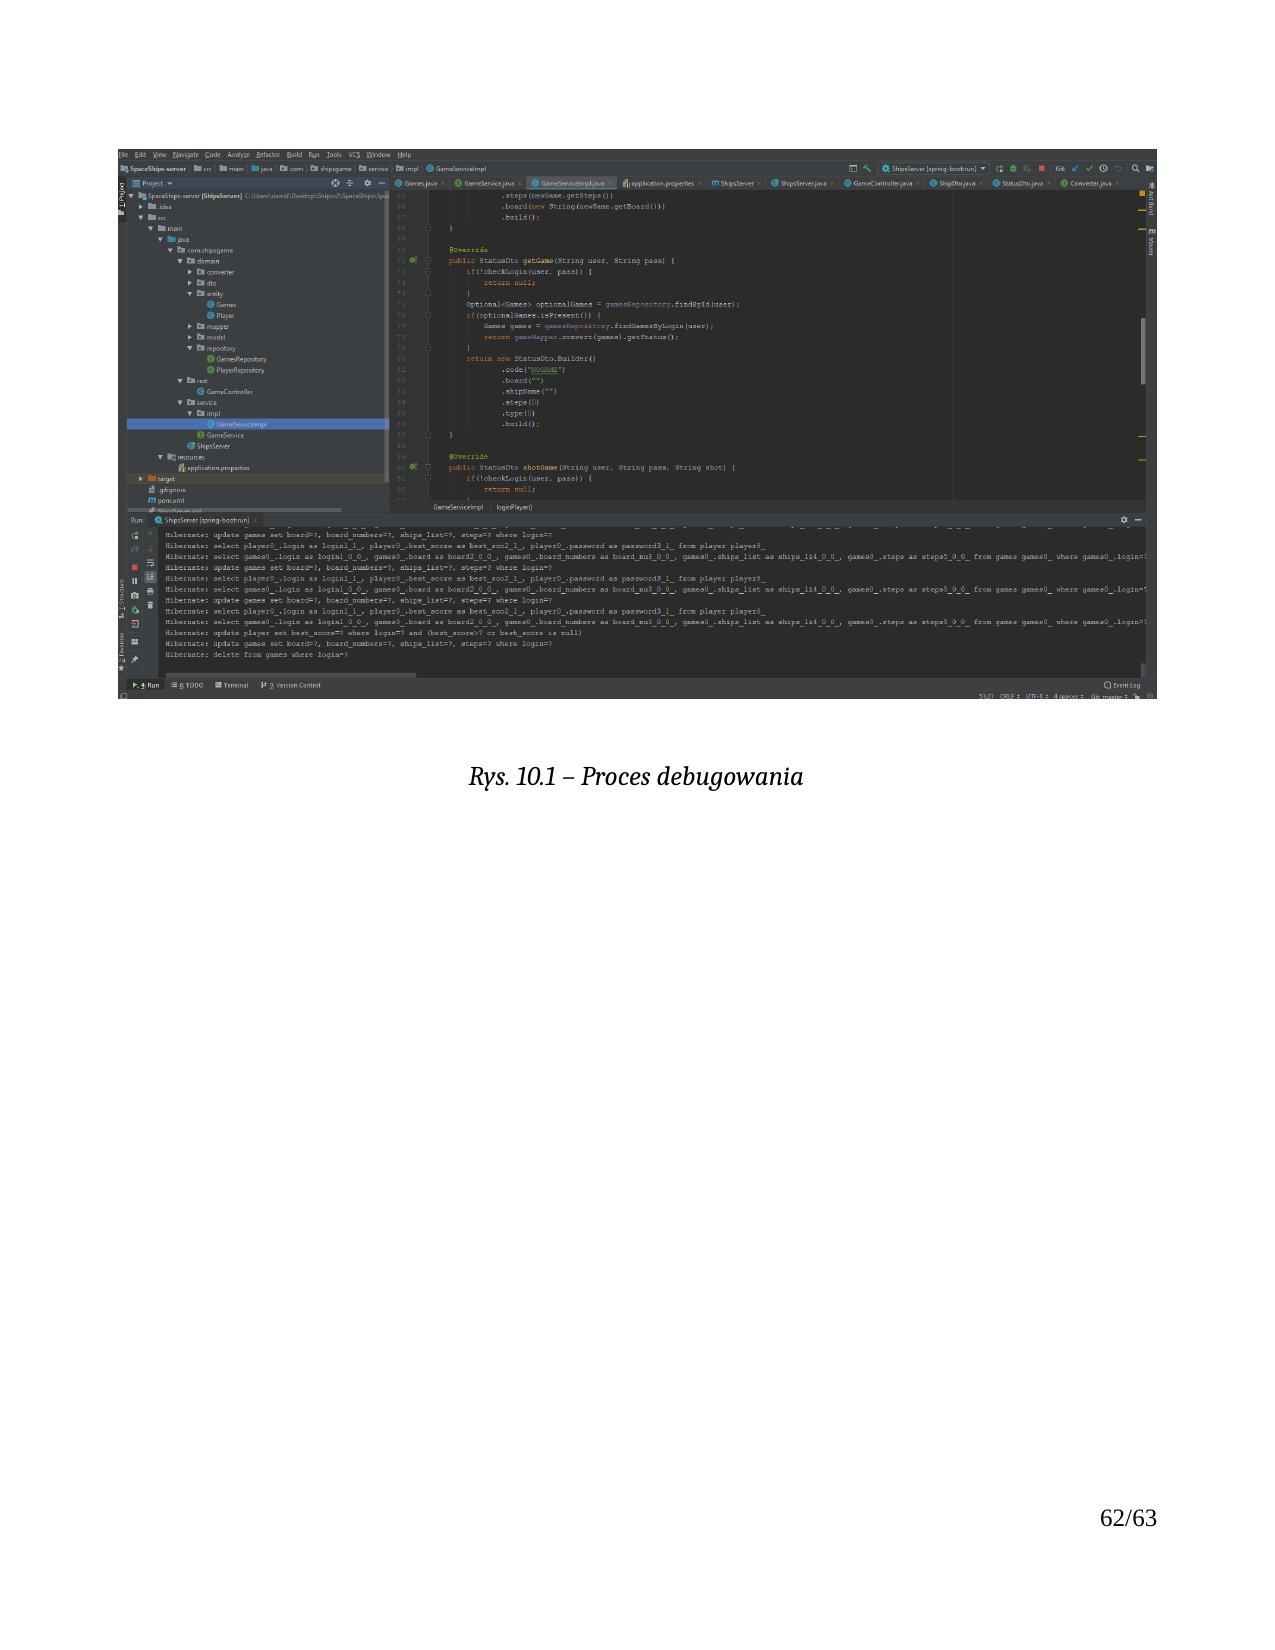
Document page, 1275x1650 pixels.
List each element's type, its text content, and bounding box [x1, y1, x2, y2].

text Rys. 10.1 – Proces debugowania [118, 761, 1157, 792]
picture [118, 149, 1157, 699]
